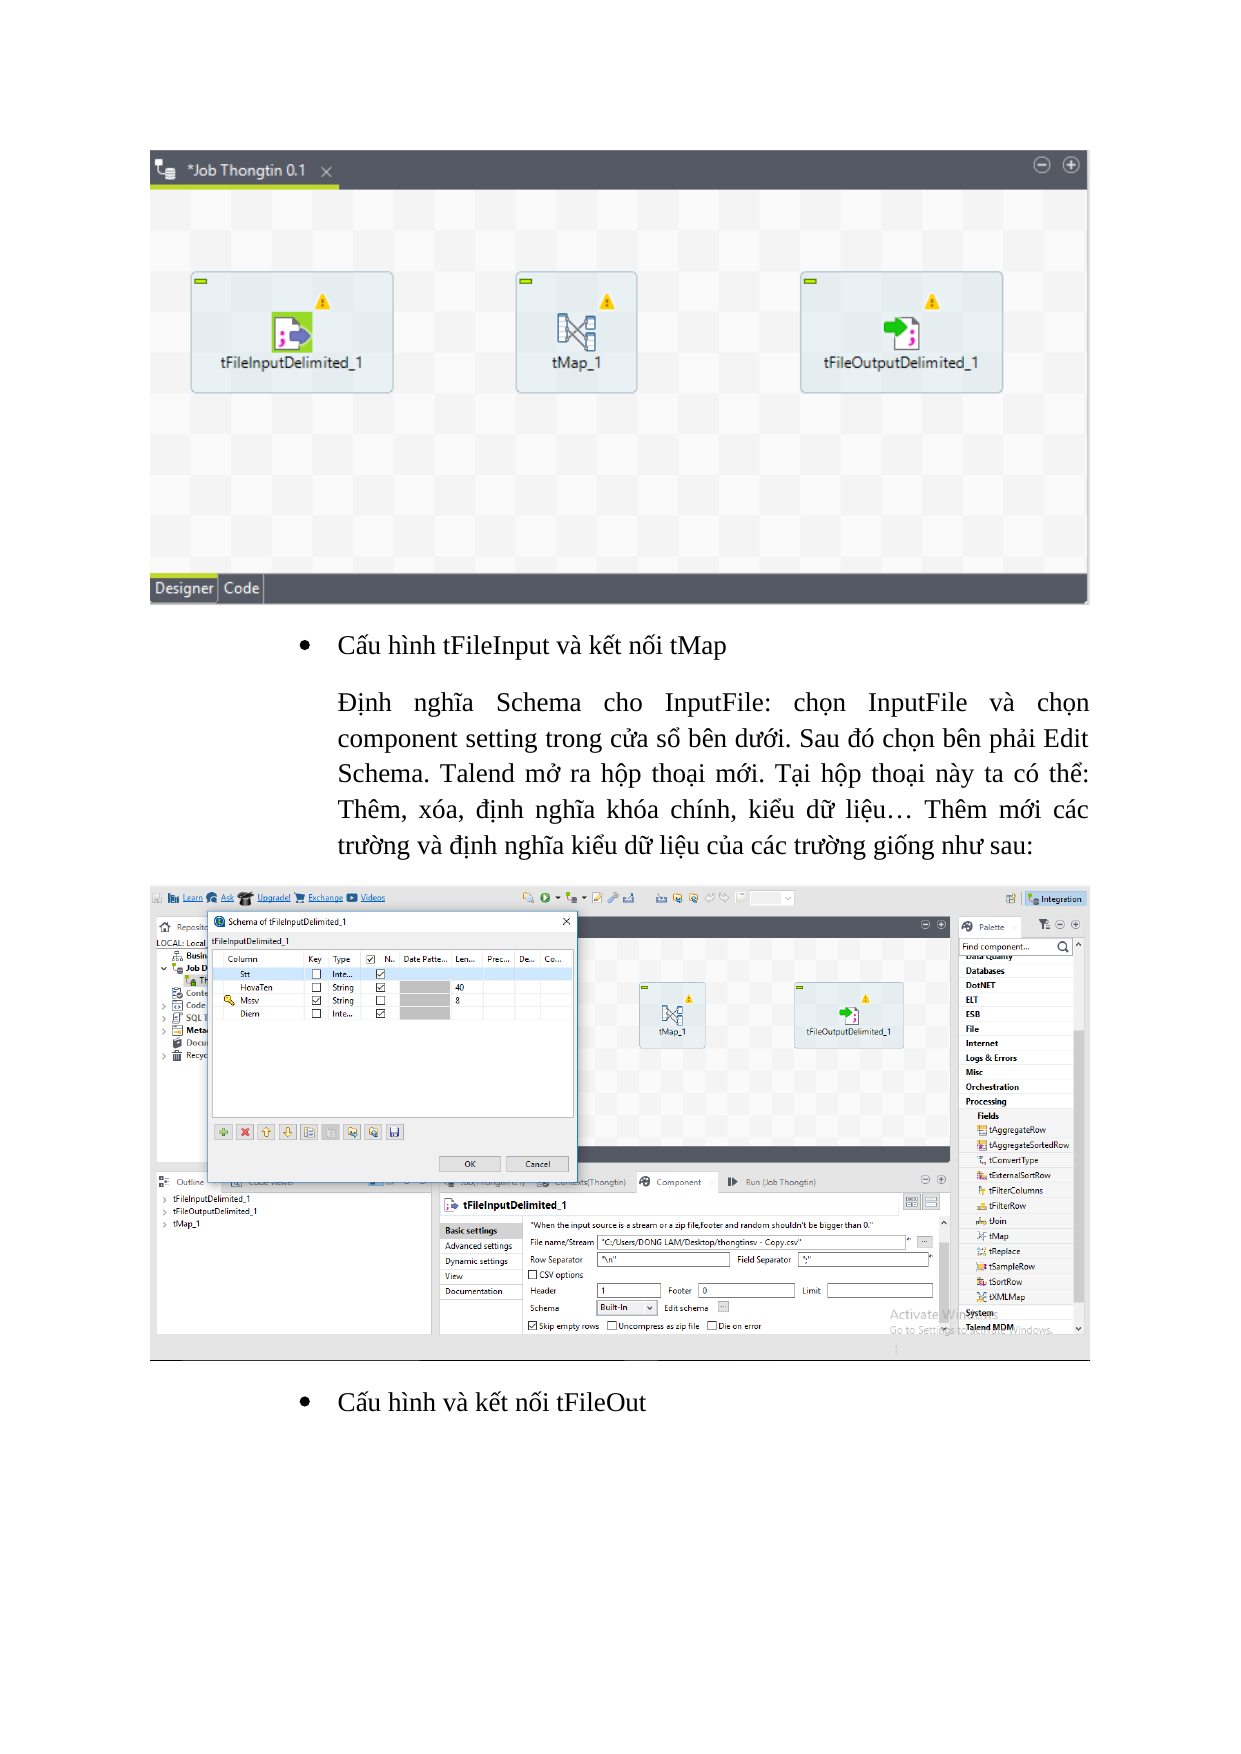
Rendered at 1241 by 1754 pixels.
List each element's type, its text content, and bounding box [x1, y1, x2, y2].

list Cấu hình tFileInput và kết nối tMap [300, 629, 1090, 660]
list Định nghĩa Schema cho InputFile: chọn InputFile và chọn component setting trong cửa sổ bên dưới. Sau đó chọn bên phải Edit Schema. Talend mở ra hộp thoại mới. Tại hộp thoại này ta có thể: Thêm, xóa, định nghĩa khóa chính, kiểu dữ liệu… Thêm mới các trường và định nghĩa kiểu dữ liệu của các trường giống như sau: [337, 686, 1090, 860]
list Cấu hình và kết nối tFileOut [300, 1386, 1090, 1417]
